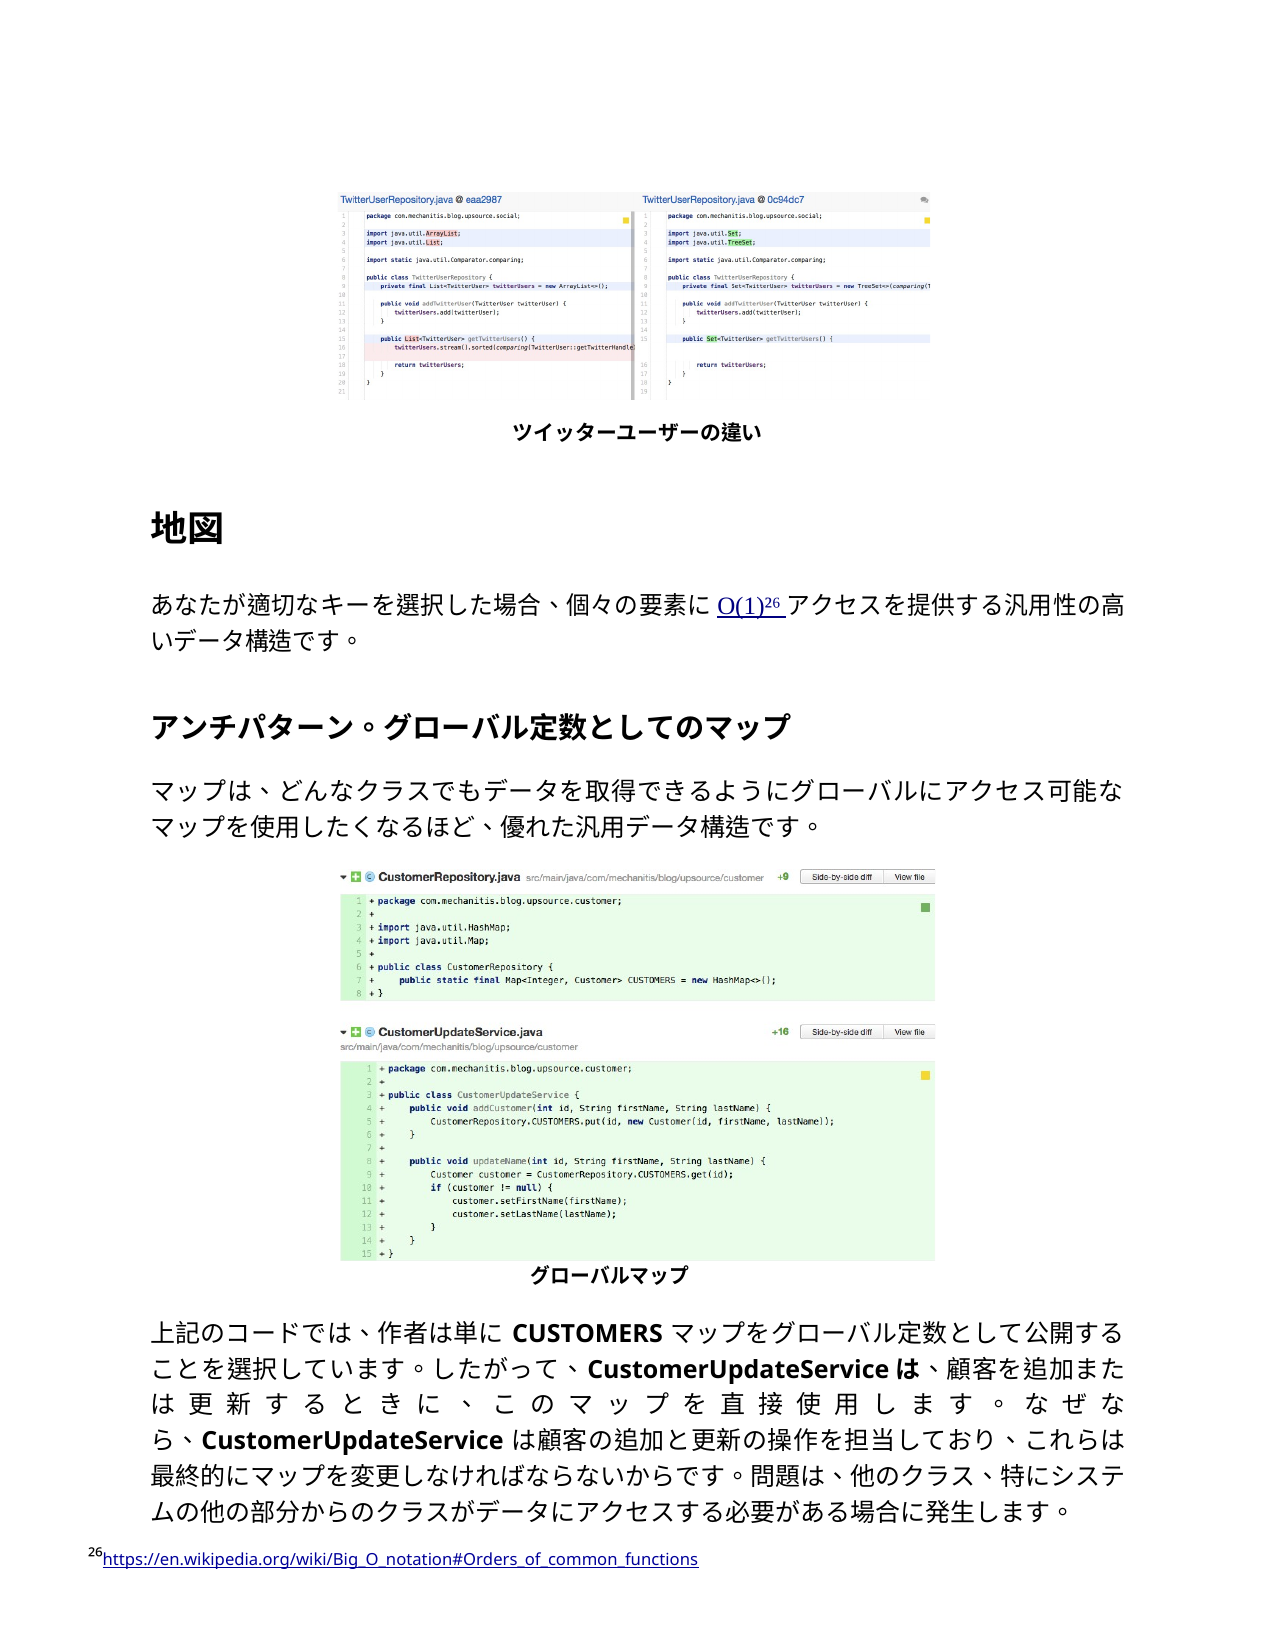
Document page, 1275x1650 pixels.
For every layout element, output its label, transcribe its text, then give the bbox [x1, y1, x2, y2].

picture [337, 192, 931, 400]
subtitle 地図 [150, 504, 1275, 552]
picture [340, 869, 936, 1261]
text マップは、どんなクラスでもデータを取得できるようにグローバルにアクセス可能なマップを使用したくなるほど、優れた汎用データ構造です。 [150, 773, 1126, 843]
text あなたが適切なキーを選択した場合、個々の要素にO(1)²⁶アクセスを提供する汎用性の高いデータ構造です。 [150, 588, 1126, 657]
subtitle アンチパターン。グローバル定数としてのマップ [150, 707, 1275, 747]
text 上記のコードでは、作者は単に CUSTOMERS マップをグローバル定数として公開することを選択しています。したがって、CustomerUpdateServiceは、顧客を追加または更新するときに、このマップを直接使用します。なぜなら、CustomerUpdateService は顧客の追加と更新の操作を担当しており、これらは最終的にマップを変更しなければならないからです。問題は、他のクラス、特にシステムの他の部分からのクラスがデータにアクセスする必要がある場合に発生します。 [150, 1316, 1126, 1528]
text ²⁶https://en.wikipedia.org/wiki/Big_O_notation#Orders_of_common_functions [0, 1543, 698, 1572]
text グローバルマップ [0, 882, 689, 1289]
text ツイッターユーザーの違い [150, 418, 1124, 447]
